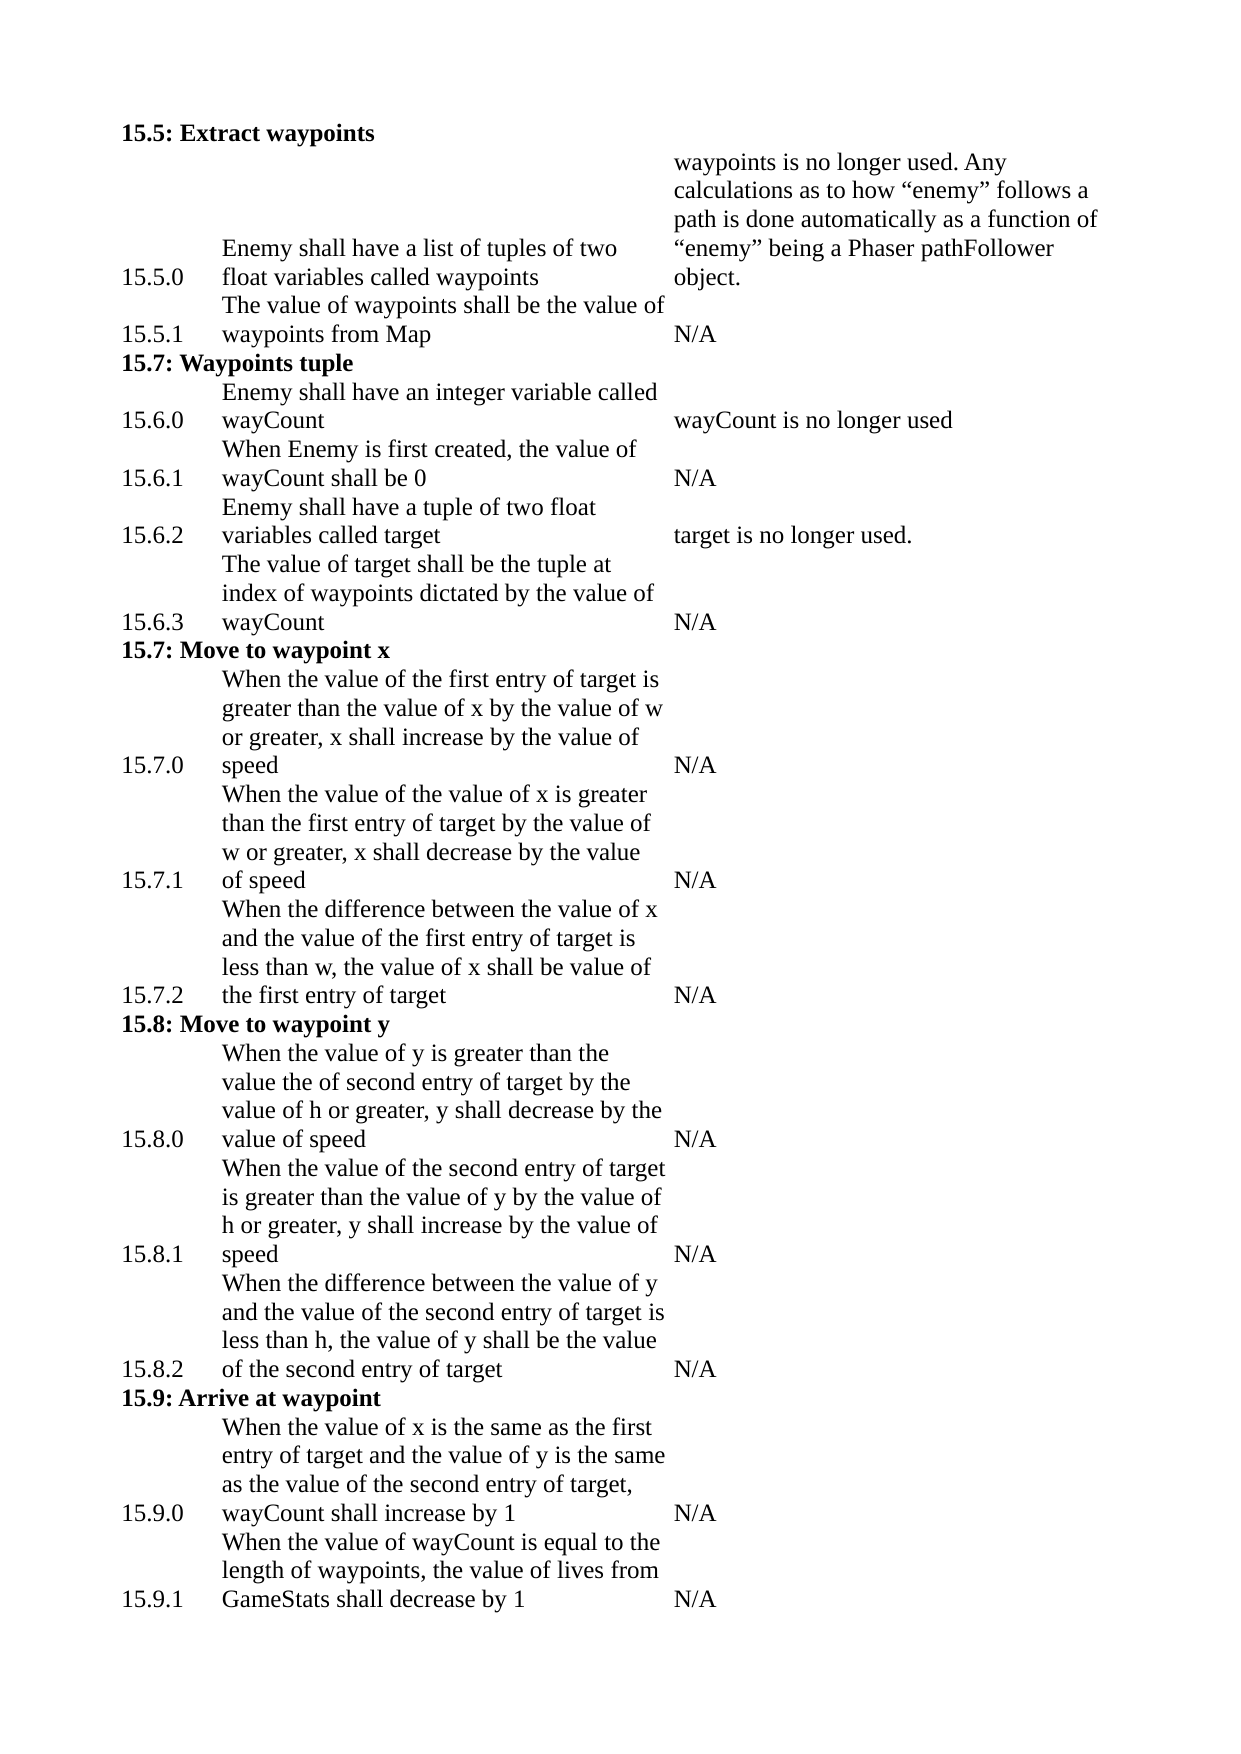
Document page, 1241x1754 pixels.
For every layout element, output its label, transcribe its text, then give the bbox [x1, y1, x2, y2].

table_cell 15.6.3 [118, 549, 218, 636]
table_cell N/A [670, 1038, 1122, 1153]
table_cell When the value of the second entry of target is greater than the value of y by the value of h or greater, y shall increase by the value of speed [219, 1153, 670, 1268]
table_cell 15.6.1 [118, 434, 218, 492]
table_cell 15.8.0 [118, 1038, 218, 1153]
table_cell The value of target shall be the tuple at index of waypoints dictated by the value of wayCount [219, 549, 670, 636]
table_cell N/A [670, 894, 1122, 1009]
table_cell 15.5: Extract waypoints [118, 118, 1122, 147]
table_cell When the value of y is greater than the value the of second entry of target by the value of h or greater, y shall decrease by the value of speed [219, 1038, 670, 1153]
table_cell When Enemy is first created, the value of wayCount shall be 0 [219, 434, 670, 492]
table_cell When the value of wayCount is equal to the length of waypoints, the value of lives from GameStats shall decrease by 1 [219, 1527, 670, 1613]
table_cell When the difference between the value of x and the value of the first entry of target is less than w, the value of x shall be value of the first entry of target [219, 894, 670, 1009]
table_cell wayCount is no longer used [670, 377, 1122, 434]
table_cell waypoints is no longer used. Any calculations as to how “enemy” follows a path is done automatically as a function of “enemy” being a Phaser pathFollower object. [670, 147, 1122, 291]
table_cell When the difference between the value of y and the value of the second entry of target is less than h, the value of y shall be the value of the second entry of target [219, 1268, 670, 1383]
table_cell N/A [670, 664, 1122, 779]
table_cell N/A [670, 1153, 1122, 1268]
table_cell 15.6.0 [118, 377, 218, 434]
table_cell Enemy shall have a tuple of two float variables called target [219, 492, 670, 549]
table_cell Enemy shall have a list of tuples of two float variables called waypoints [219, 147, 670, 291]
table_cell 15.7: Waypoints tuple [118, 348, 1122, 377]
table_cell 15.9.1 [118, 1527, 218, 1613]
table_cell 15.9: Arrive at waypoint [118, 1383, 1122, 1412]
table_cell 15.8.1 [118, 1153, 218, 1268]
table_cell 15.5.1 [118, 291, 218, 348]
table_cell The value of waypoints shall be the value of waypoints from Map [219, 291, 670, 348]
table_cell When the value of the value of x is greater than the first entry of target by the value of w or greater, x shall decrease by the value of speed [219, 779, 670, 894]
table_cell N/A [670, 1412, 1122, 1527]
table_cell N/A [670, 434, 1122, 492]
table_cell 15.7.1 [118, 779, 218, 894]
table_cell N/A [670, 1268, 1122, 1383]
table_cell 15.7.0 [118, 664, 218, 779]
table_cell 15.5.0 [118, 147, 218, 291]
table_cell 15.6.2 [118, 492, 218, 549]
table_cell 15.9.0 [118, 1412, 218, 1527]
table_cell 15.8.2 [118, 1268, 218, 1383]
table_cell N/A [670, 291, 1122, 348]
table_cell 15.7.2 [118, 894, 218, 1009]
table_cell 15.7: Move to waypoint x [118, 636, 1122, 664]
table_cell Enemy shall have an integer variable called wayCount [219, 377, 670, 434]
table_cell target is no longer used. [670, 492, 1122, 549]
table_cell N/A [670, 1527, 1122, 1613]
table_cell N/A [670, 779, 1122, 894]
table_cell 15.8: Move to waypoint y [118, 1009, 1122, 1038]
table_cell When the value of x is the same as the first entry of target and the value of y is the same as the value of the second entry of target, wayCount shall increase by 1 [219, 1412, 670, 1527]
table_cell When the value of the first entry of target is greater than the value of x by the value of w or greater, x shall increase by the value of speed [219, 664, 670, 779]
table_cell N/A [670, 549, 1122, 636]
